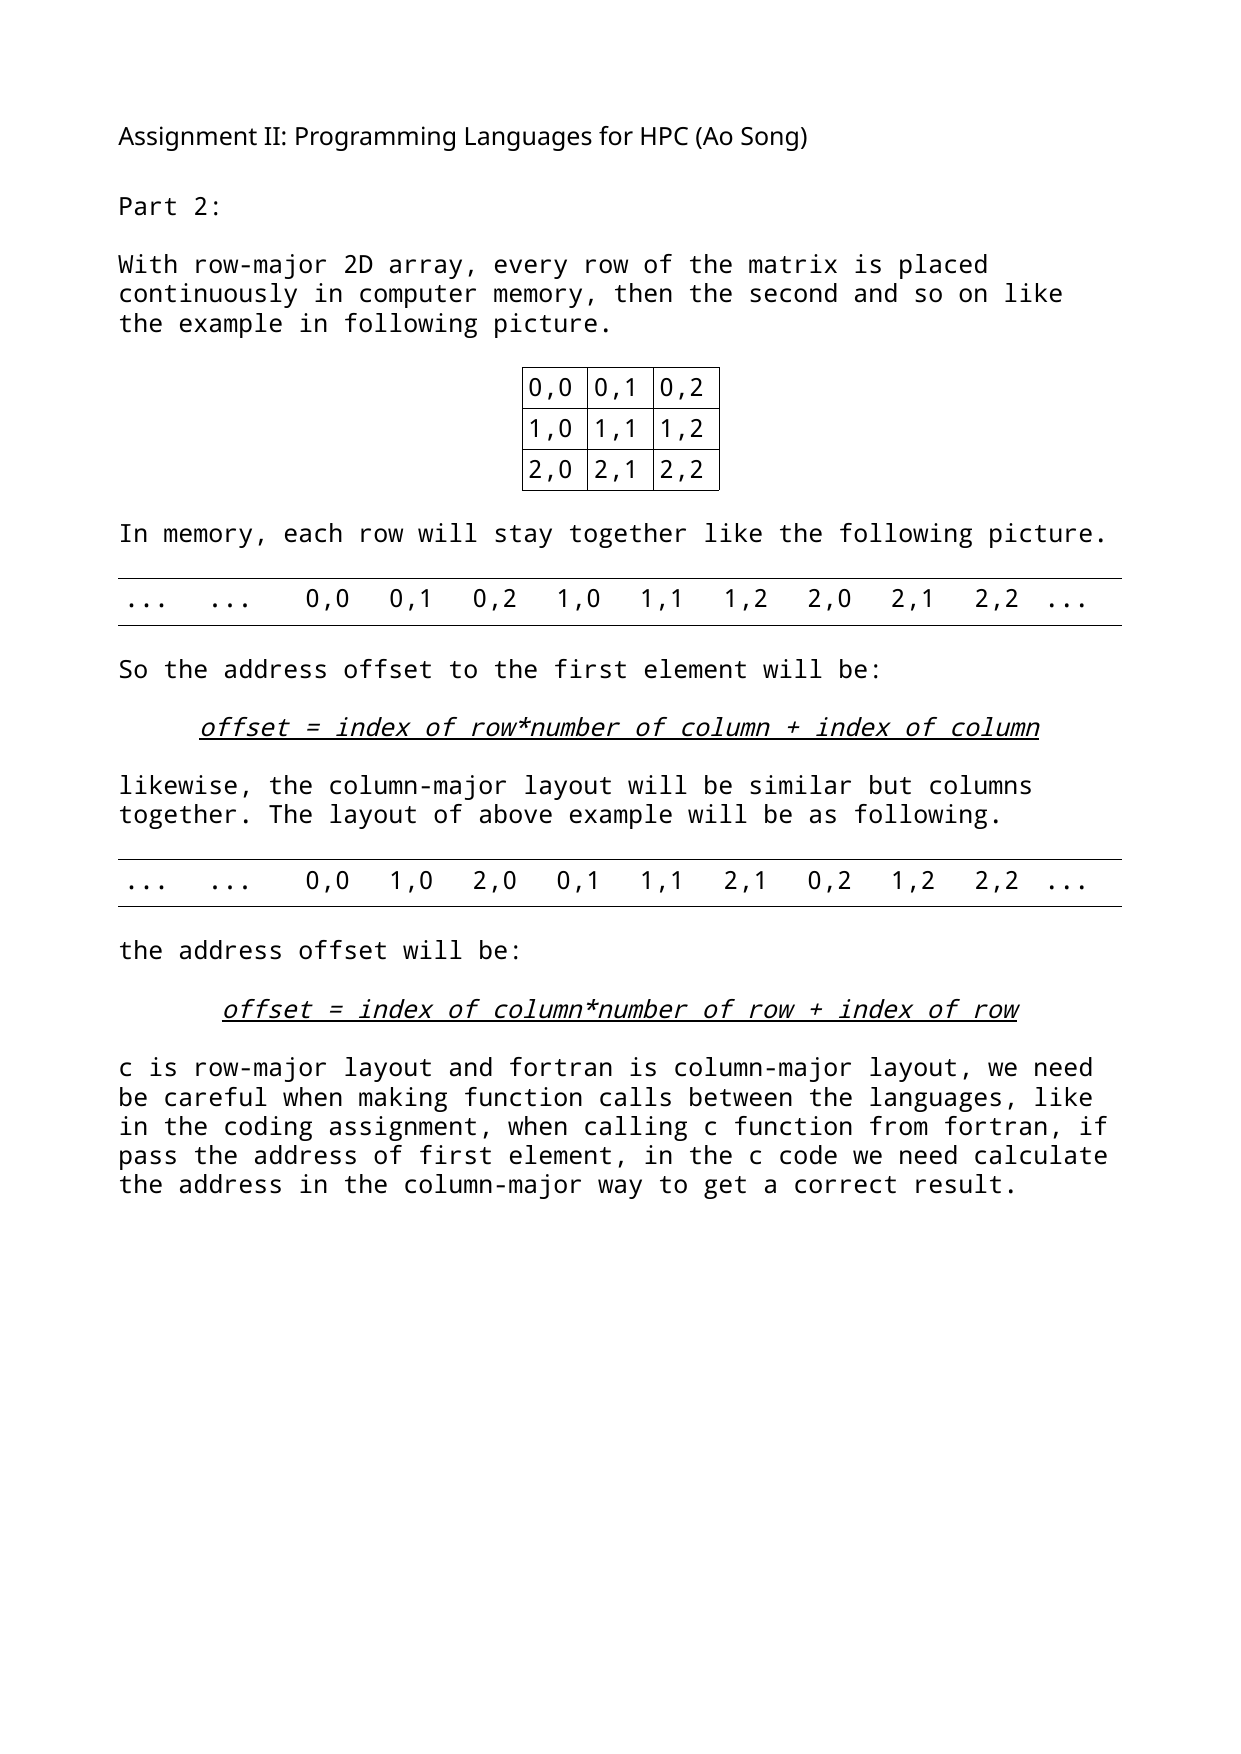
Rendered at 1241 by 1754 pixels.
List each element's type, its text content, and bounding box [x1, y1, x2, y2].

table_header ... [202, 860, 285, 906]
table_header 0,2 [654, 368, 719, 408]
text likewise, the column-major layout will be similar but columns together. The layout of above example will be as following. [118, 771, 1122, 830]
table_header 0,2 [453, 579, 536, 624]
table_header ... [1038, 579, 1122, 624]
table_header 2,2 [955, 579, 1038, 624]
table_cell 2,1 [588, 450, 653, 490]
subtitle Assignment II: Programming Languages for HPC (Ao Song) [118, 118, 1122, 152]
table_cell 2,2 [654, 450, 719, 490]
table_header 0,1 [536, 860, 620, 906]
table_header ... [118, 579, 202, 624]
table_header 0,2 [788, 860, 871, 906]
table_header 1,2 [871, 860, 955, 906]
table_header 0,1 [588, 368, 653, 408]
text offset = index_of_row*number_of_column + index_of_column [118, 713, 1122, 743]
table_header 1,0 [369, 860, 453, 906]
text With row-major 2D array, every row of the matrix is placed continuously in computer memory, then the second and so on like the example in following picture. [118, 250, 1122, 338]
table_header 0,0 [285, 579, 369, 624]
table_cell 1,1 [588, 409, 653, 449]
table_header 1,1 [620, 579, 704, 624]
text Part 2: [118, 192, 1122, 221]
table_header 2,1 [704, 860, 787, 906]
table_header 2,2 [955, 860, 1038, 906]
text So the address offset to the first element will be: [118, 655, 1122, 684]
table_header 0,0 [523, 368, 587, 408]
table_header 0,0 [285, 860, 369, 906]
table_cell 1,0 [523, 409, 587, 449]
table_header 2,0 [453, 860, 536, 906]
text the address offset will be: [118, 936, 1122, 966]
text offset = index_of_column*number_of_row + index_of_row [118, 995, 1122, 1024]
table_header ... [202, 579, 285, 624]
table_header ... [1038, 860, 1122, 906]
table_header 2,0 [788, 579, 871, 624]
table_header 0,1 [369, 579, 453, 624]
table_header ... [118, 860, 202, 906]
table_header 2,1 [871, 579, 955, 624]
table_header 1,0 [536, 579, 620, 624]
table_cell 2,0 [523, 450, 587, 490]
table_header 1,2 [704, 579, 787, 624]
text c is row-major layout and fortran is column-major layout, we need be careful when making function calls between the languages, like in the coding assignment, when calling c function from fortran, if pass the address of first element, in the c code we need calculate the address in the column-major way to get a correct result. [118, 1053, 1122, 1200]
text In memory, each row will stay together like the following picture. [118, 519, 1122, 548]
table_cell 1,2 [654, 409, 719, 449]
table_header 1,1 [620, 860, 704, 906]
